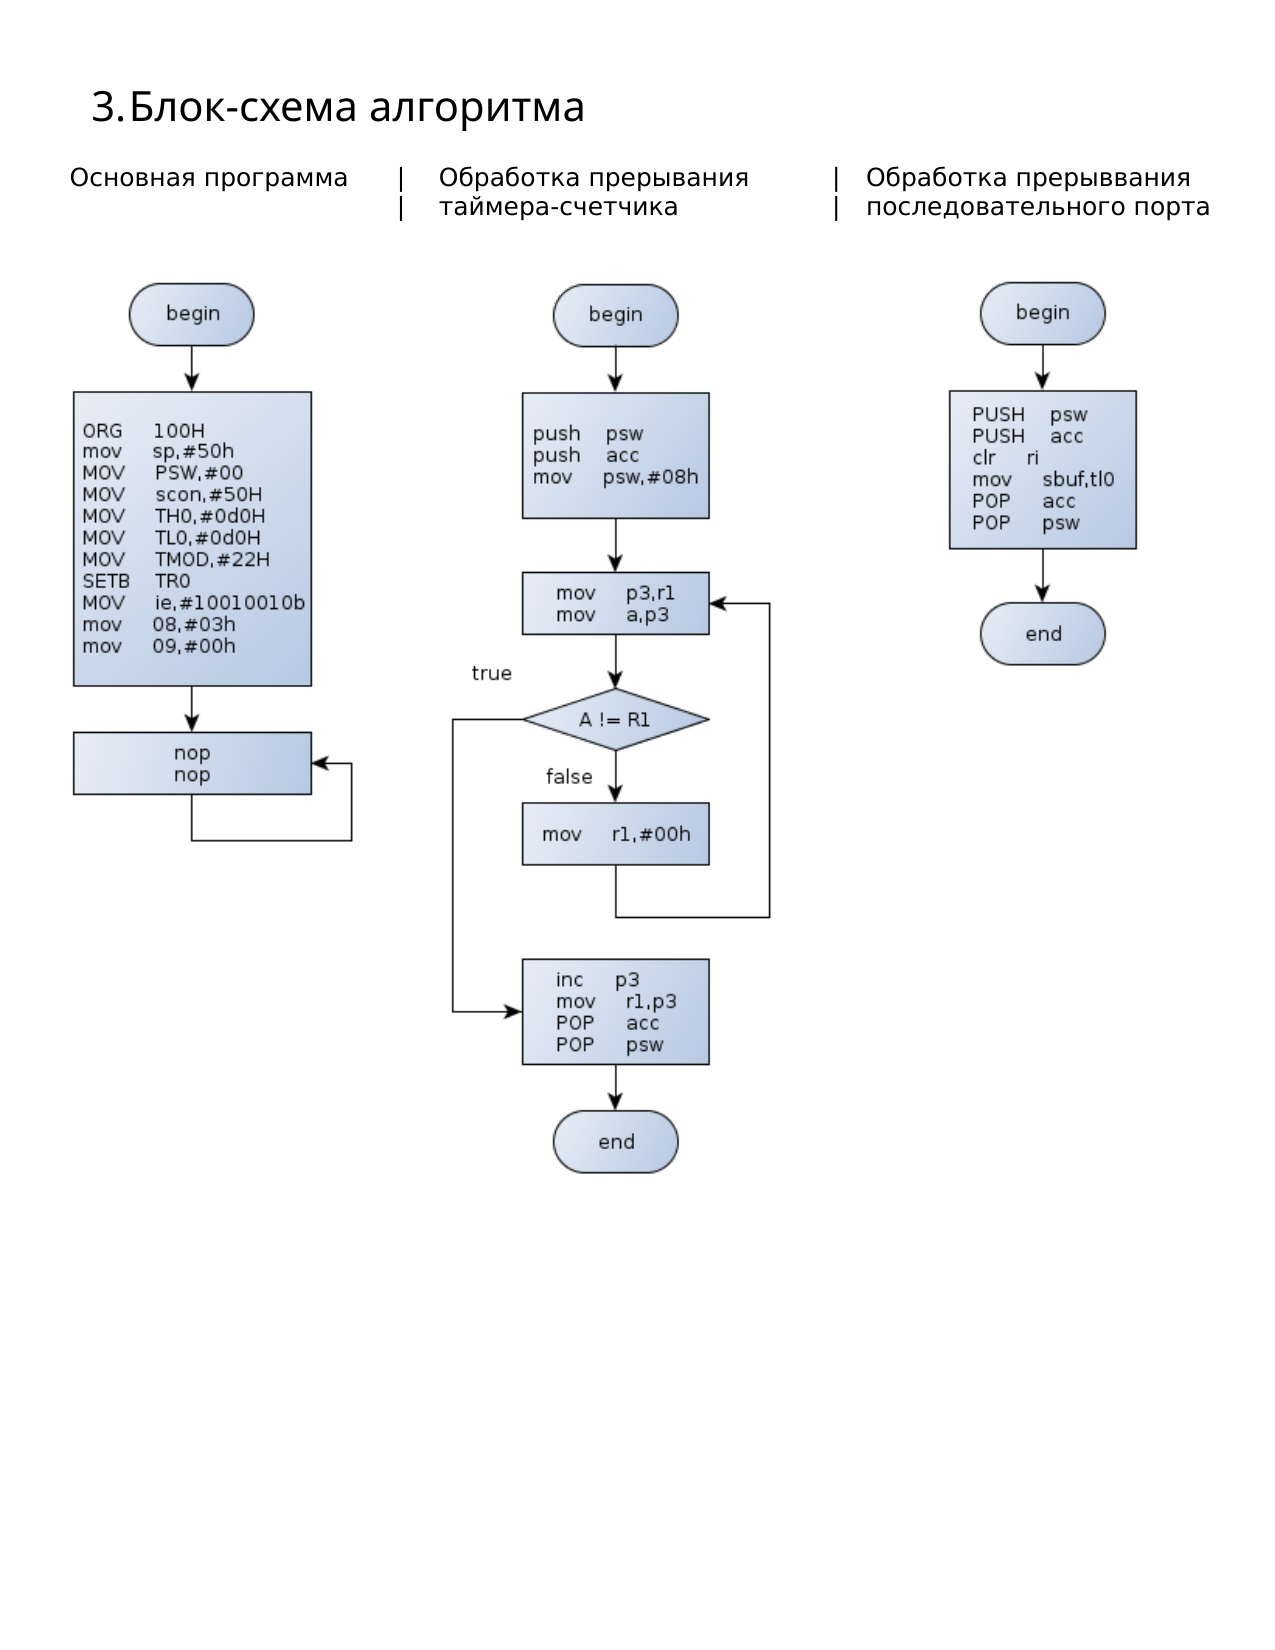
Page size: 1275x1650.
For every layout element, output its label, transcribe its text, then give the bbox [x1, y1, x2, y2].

picture [50, 260, 376, 865]
text Основная программа | Обработка прерывания | Обработка прерыввания | таймера-счетчика | последовательного порта [53, 163, 1213, 221]
list Блок-схема алгоритма [91, 77, 1213, 134]
picture [926, 259, 1159, 689]
picture [430, 261, 794, 1197]
